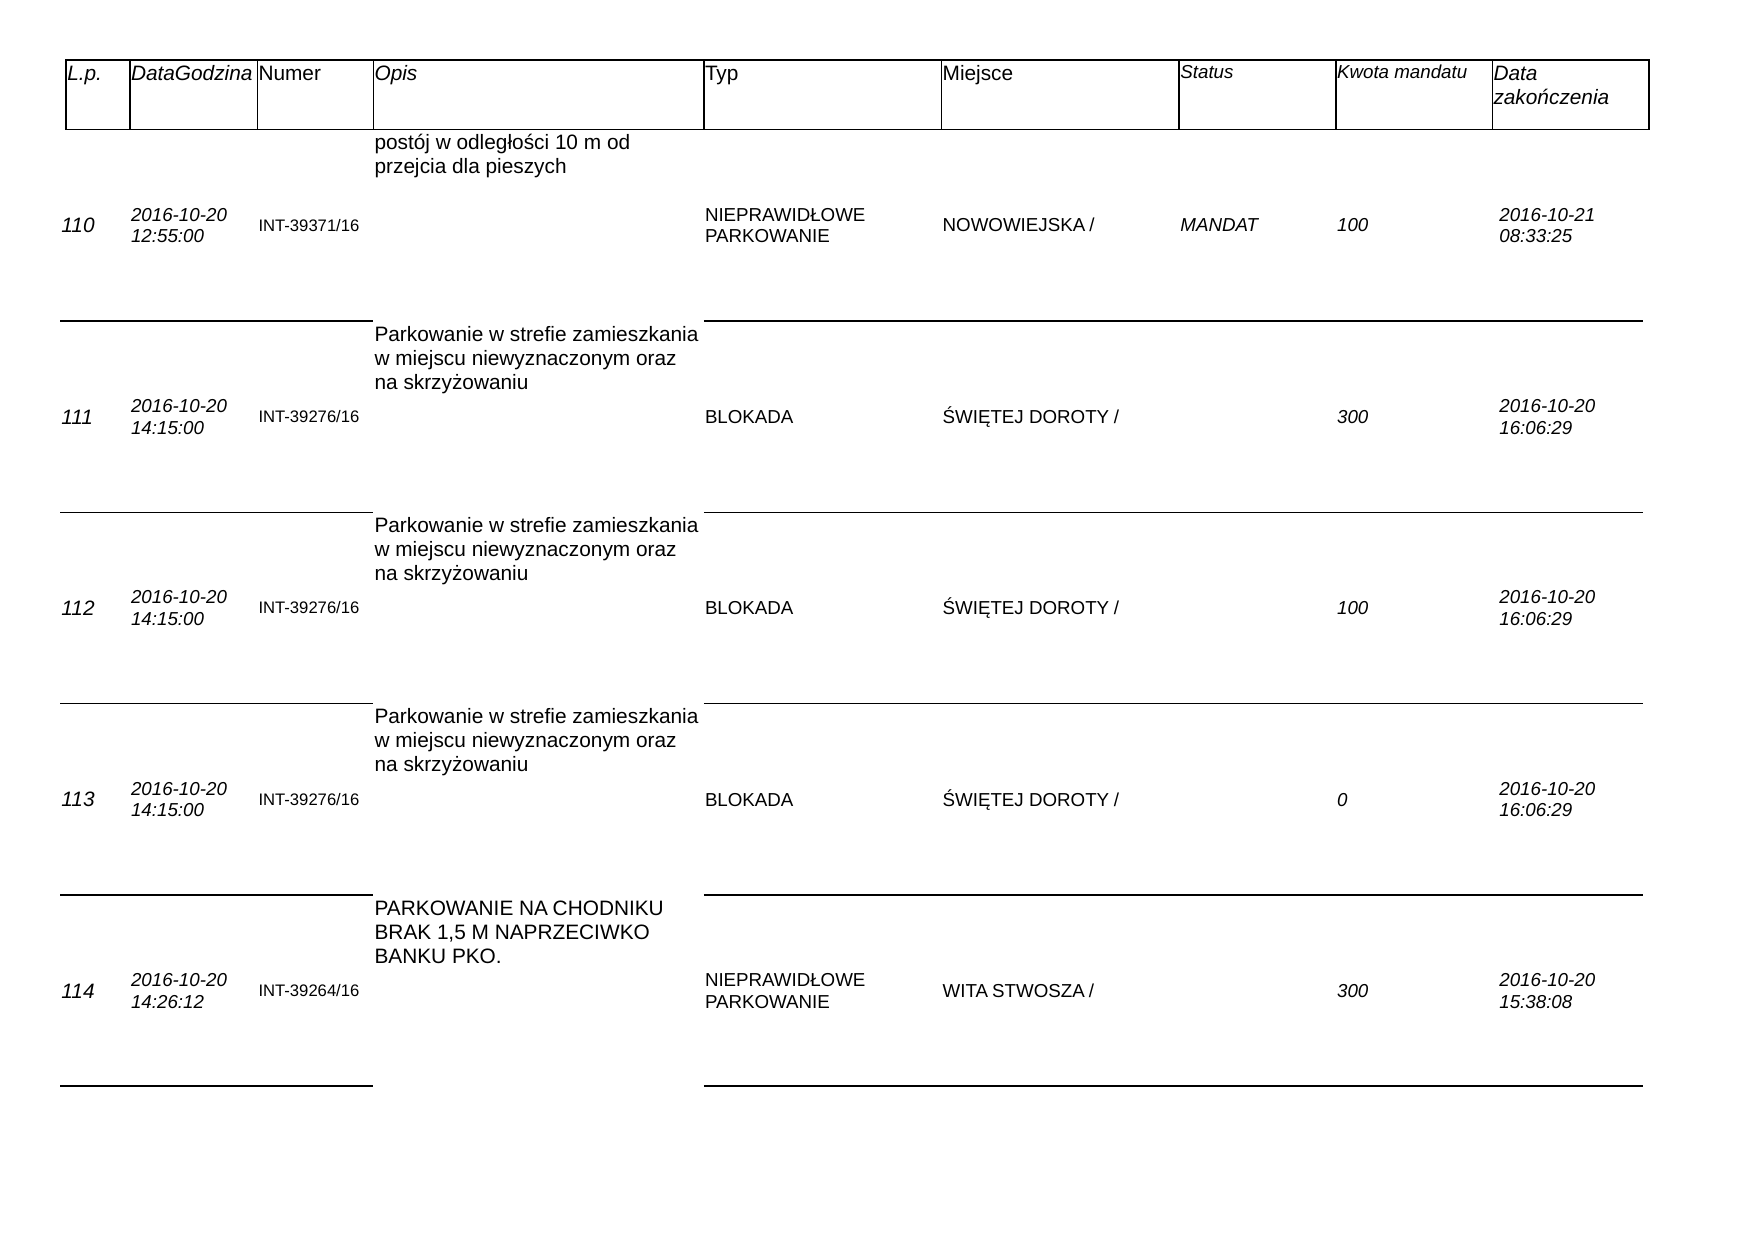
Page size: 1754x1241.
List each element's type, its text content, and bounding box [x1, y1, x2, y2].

table_cell NOWOWIEJSKA / [941, 130, 1179, 320]
table_cell 2016-10-21 08:33:25 [1498, 130, 1643, 320]
table_cell [1179, 704, 1336, 894]
table_cell 2016-10-20 14:15:00 [130, 322, 257, 511]
table_cell 110 [60, 129, 130, 320]
table_header Opis [374, 61, 703, 129]
table_cell BLOKADA [704, 513, 941, 703]
table_cell 2016-10-20 14:15:00 [130, 704, 257, 894]
table_header Status [1180, 61, 1335, 129]
table_cell INT-39276/16 [257, 322, 373, 511]
table_cell 2016-10-20 14:26:12 [130, 896, 257, 1085]
table_header Data zakończenia [1493, 61, 1648, 129]
table_cell 112 [60, 513, 130, 703]
table_header Miejsce [942, 61, 1178, 129]
table_cell [1643, 320, 1649, 511]
table_cell [1179, 896, 1336, 1085]
table_cell PARKOWANIE NA CHODNIKU BRAK 1,5 M NAPRZECIWKO BANKU PKO. [373, 894, 704, 1085]
table_cell INT-39371/16 [257, 130, 373, 320]
table_header DataGodzina [131, 61, 257, 129]
table_header [60, 59, 65, 129]
table_cell 2016-10-20 16:06:29 [1498, 322, 1643, 511]
table_cell 300 [1336, 322, 1498, 511]
table_cell ŚWIĘTEJ DOROTY / [941, 513, 1179, 703]
table_cell MANDAT [1179, 130, 1336, 320]
table_cell INT-39264/16 [257, 896, 373, 1085]
table_cell INT-39276/16 [257, 704, 373, 894]
table_cell 2016-10-20 16:06:29 [1498, 704, 1643, 894]
table_cell 2016-10-20 12:55:00 [130, 130, 257, 320]
table_cell [1643, 511, 1649, 703]
table_cell 100 [1336, 513, 1498, 703]
table_cell NIEPRAWIDŁOWE PARKOWANIE [704, 896, 941, 1085]
table_cell [1643, 703, 1649, 894]
table_cell 2016-10-20 16:06:29 [1498, 513, 1643, 703]
table_cell BLOKADA [704, 704, 941, 894]
table_header Typ [705, 61, 941, 129]
table_cell [1179, 322, 1336, 511]
table_cell ŚWIĘTEJ DOROTY / [941, 322, 1179, 511]
table_cell WITA STWOSZA / [941, 896, 1179, 1085]
table_cell 2016-10-20 14:15:00 [130, 513, 257, 703]
table_cell 100 [1336, 130, 1498, 320]
table_cell 114 [60, 896, 130, 1085]
table_cell [1643, 894, 1649, 1085]
table_cell INT-39276/16 [257, 513, 373, 703]
table_cell postój w odległości 10 m od przejcia dla pieszych [373, 130, 704, 320]
table_cell BLOKADA [704, 322, 941, 511]
table_cell 300 [1336, 896, 1498, 1085]
table_header L.p. [67, 61, 129, 129]
table_cell 0 [1336, 704, 1498, 894]
table_cell 111 [60, 322, 130, 511]
table_cell 2016-10-20 15:38:08 [1498, 896, 1643, 1085]
table_header Numer [258, 61, 373, 129]
table_cell [1643, 130, 1649, 320]
table_cell 113 [60, 704, 130, 894]
table_cell Parkowanie w strefie zamieszkania w miejscu niewyznaczonym oraz na skrzyżowaniu [373, 511, 704, 703]
table_header Kwota mandatu [1337, 61, 1492, 129]
table_cell Parkowanie w strefie zamieszkania w miejscu niewyznaczonym oraz na skrzyżowaniu [373, 703, 704, 894]
table_cell ŚWIĘTEJ DOROTY / [941, 704, 1179, 894]
table_cell Parkowanie w strefie zamieszkania w miejscu niewyznaczonym oraz na skrzyżowaniu [373, 320, 704, 511]
table_cell NIEPRAWIDŁOWE PARKOWANIE [704, 130, 941, 320]
table_cell [1179, 513, 1336, 703]
